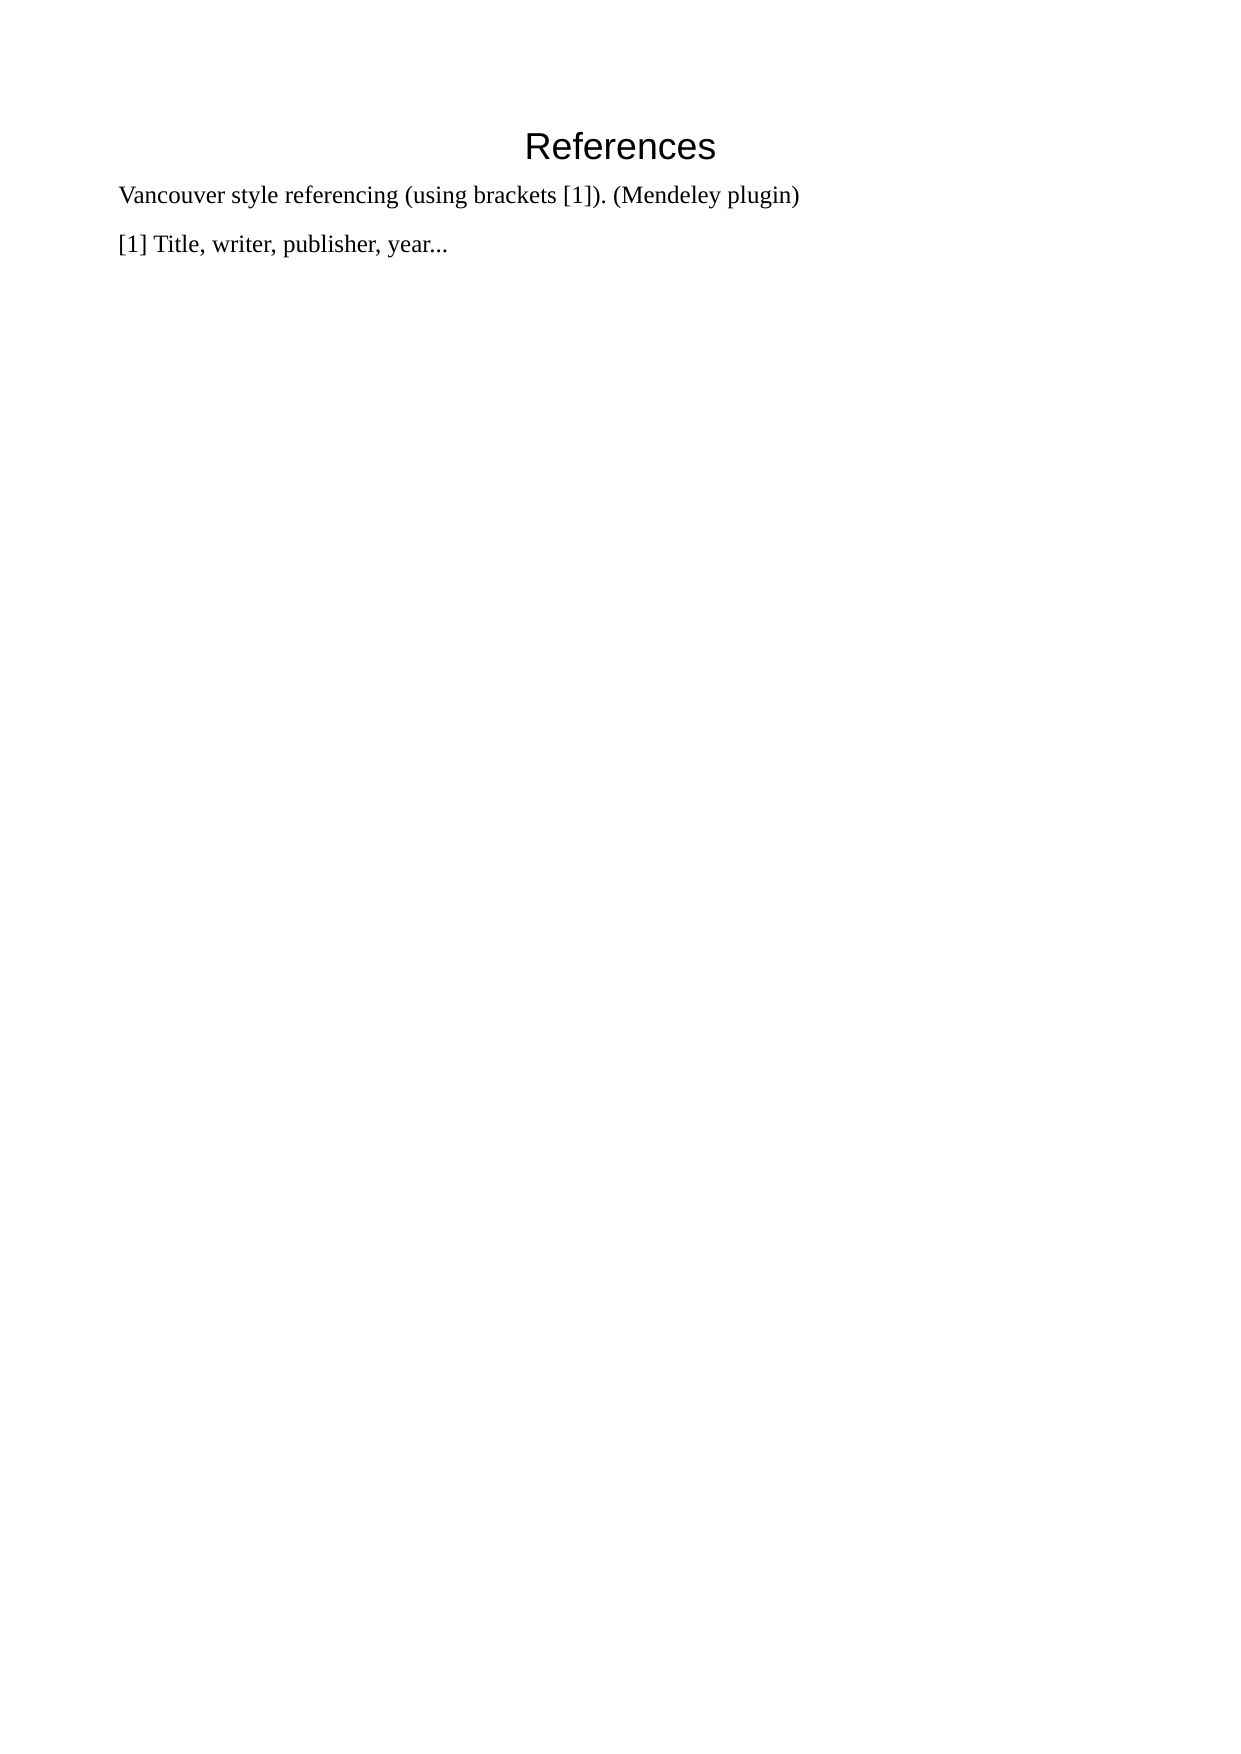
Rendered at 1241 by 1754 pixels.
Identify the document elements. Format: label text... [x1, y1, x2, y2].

subtitle References [118, 124, 1122, 167]
text Vancouver style referencing (using brackets [1]). (Mendeley plugin) [118, 180, 1122, 209]
text [1] Title, writer, publisher, year... [118, 229, 1122, 258]
